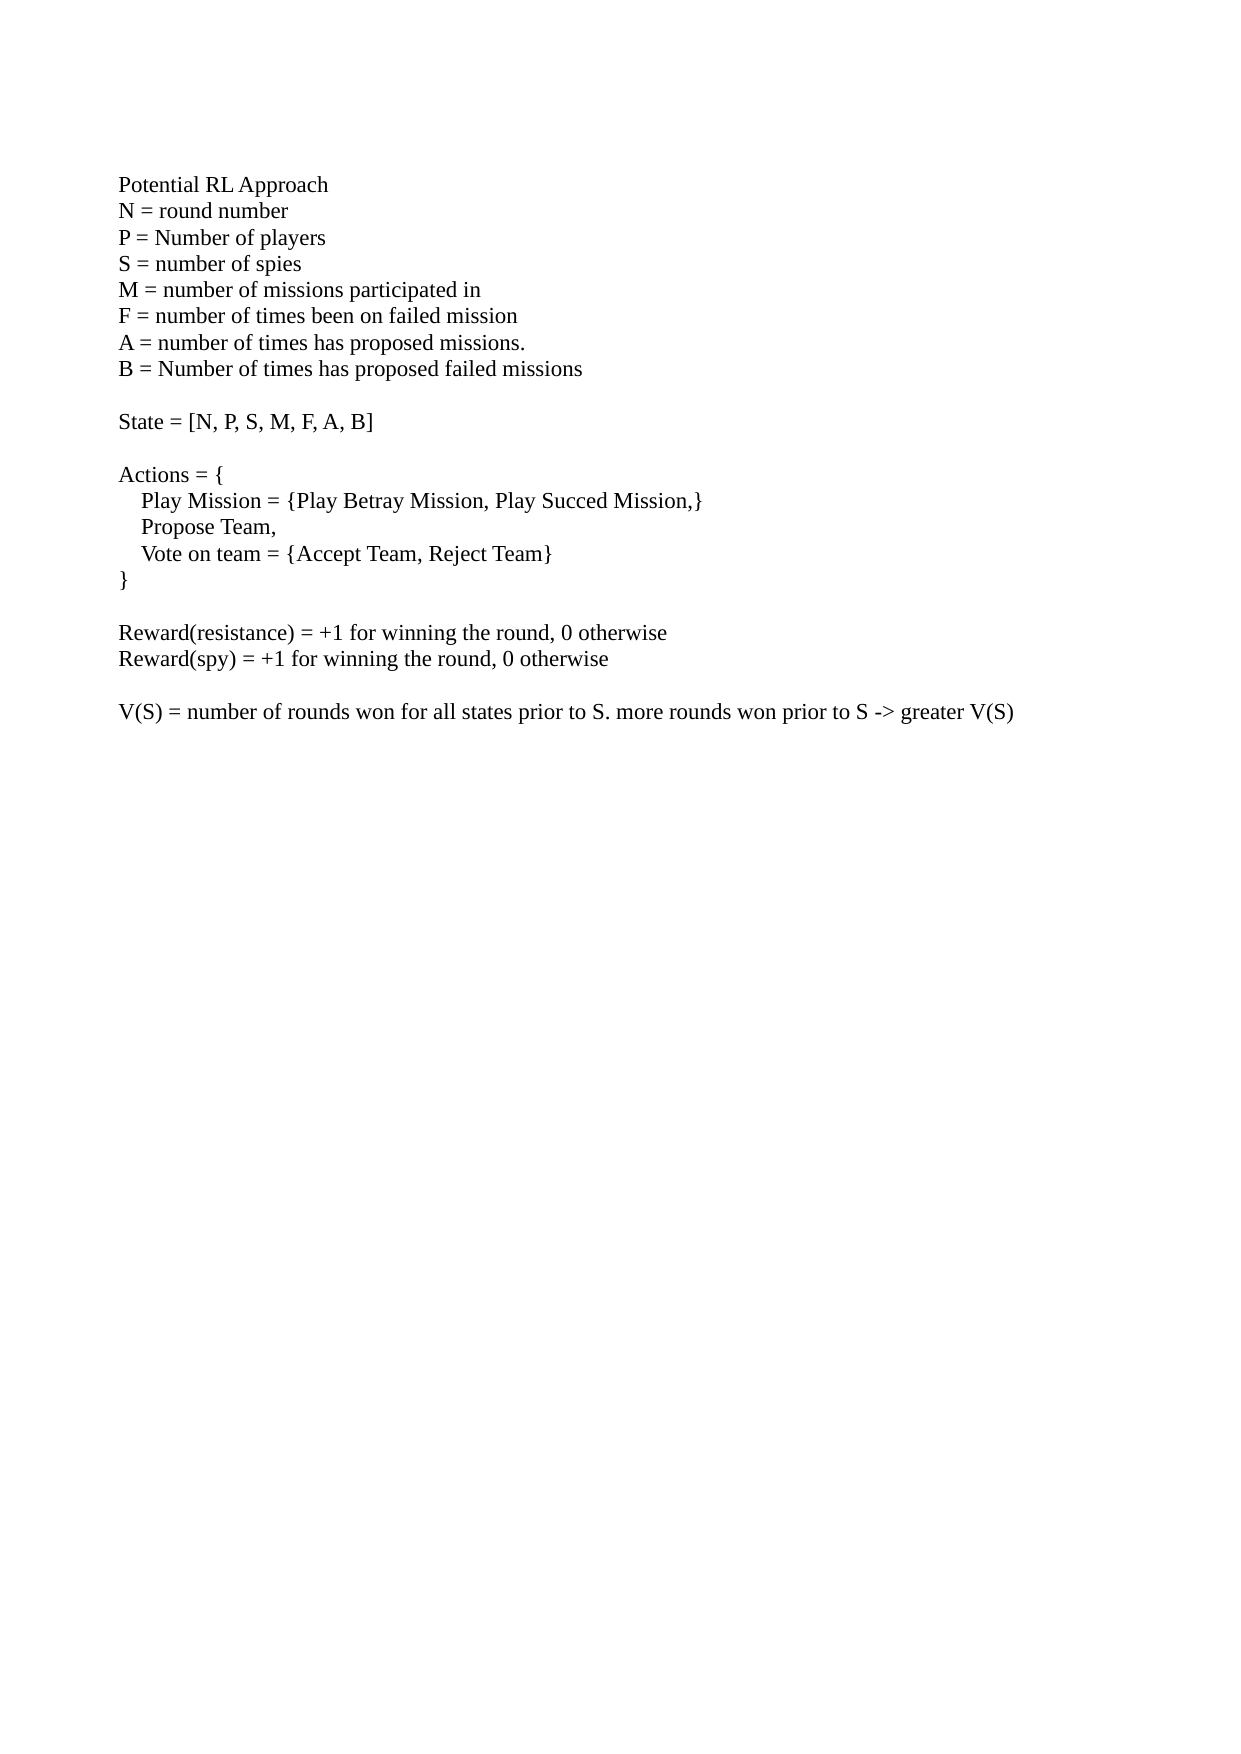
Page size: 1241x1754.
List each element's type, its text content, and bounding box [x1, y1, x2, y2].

text Propose Team, [118, 513, 1122, 540]
text Play Mission = {Play Betray Mission, Play Succed Mission,} [118, 487, 1122, 513]
text V(S) = number of rounds won for all states prior to S. more rounds won prior to S -> greater V(S) [118, 698, 1122, 724]
text Actions = { [118, 461, 1122, 487]
text P = Number of players [118, 223, 1122, 250]
text Reward(spy) = +1 for winning the round, 0 otherwise [118, 645, 1122, 672]
text S = number of spies [118, 250, 1122, 276]
text M = number of missions participated in [118, 276, 1122, 303]
text } [118, 566, 1122, 592]
text F = number of times been on failed mission [118, 303, 1122, 329]
text N = round number [118, 197, 1122, 223]
text B = Number of times has proposed failed missions [118, 355, 1122, 382]
text Potential RL Approach [118, 171, 1122, 197]
text Reward(resistance) = +1 for winning the round, 0 otherwise [118, 619, 1122, 645]
text A = number of times has proposed missions. [118, 329, 1122, 355]
text Vote on team = {Accept Team, Reject Team} [118, 540, 1122, 566]
text State = [N, P, S, M, F, A, B] [118, 408, 1122, 434]
